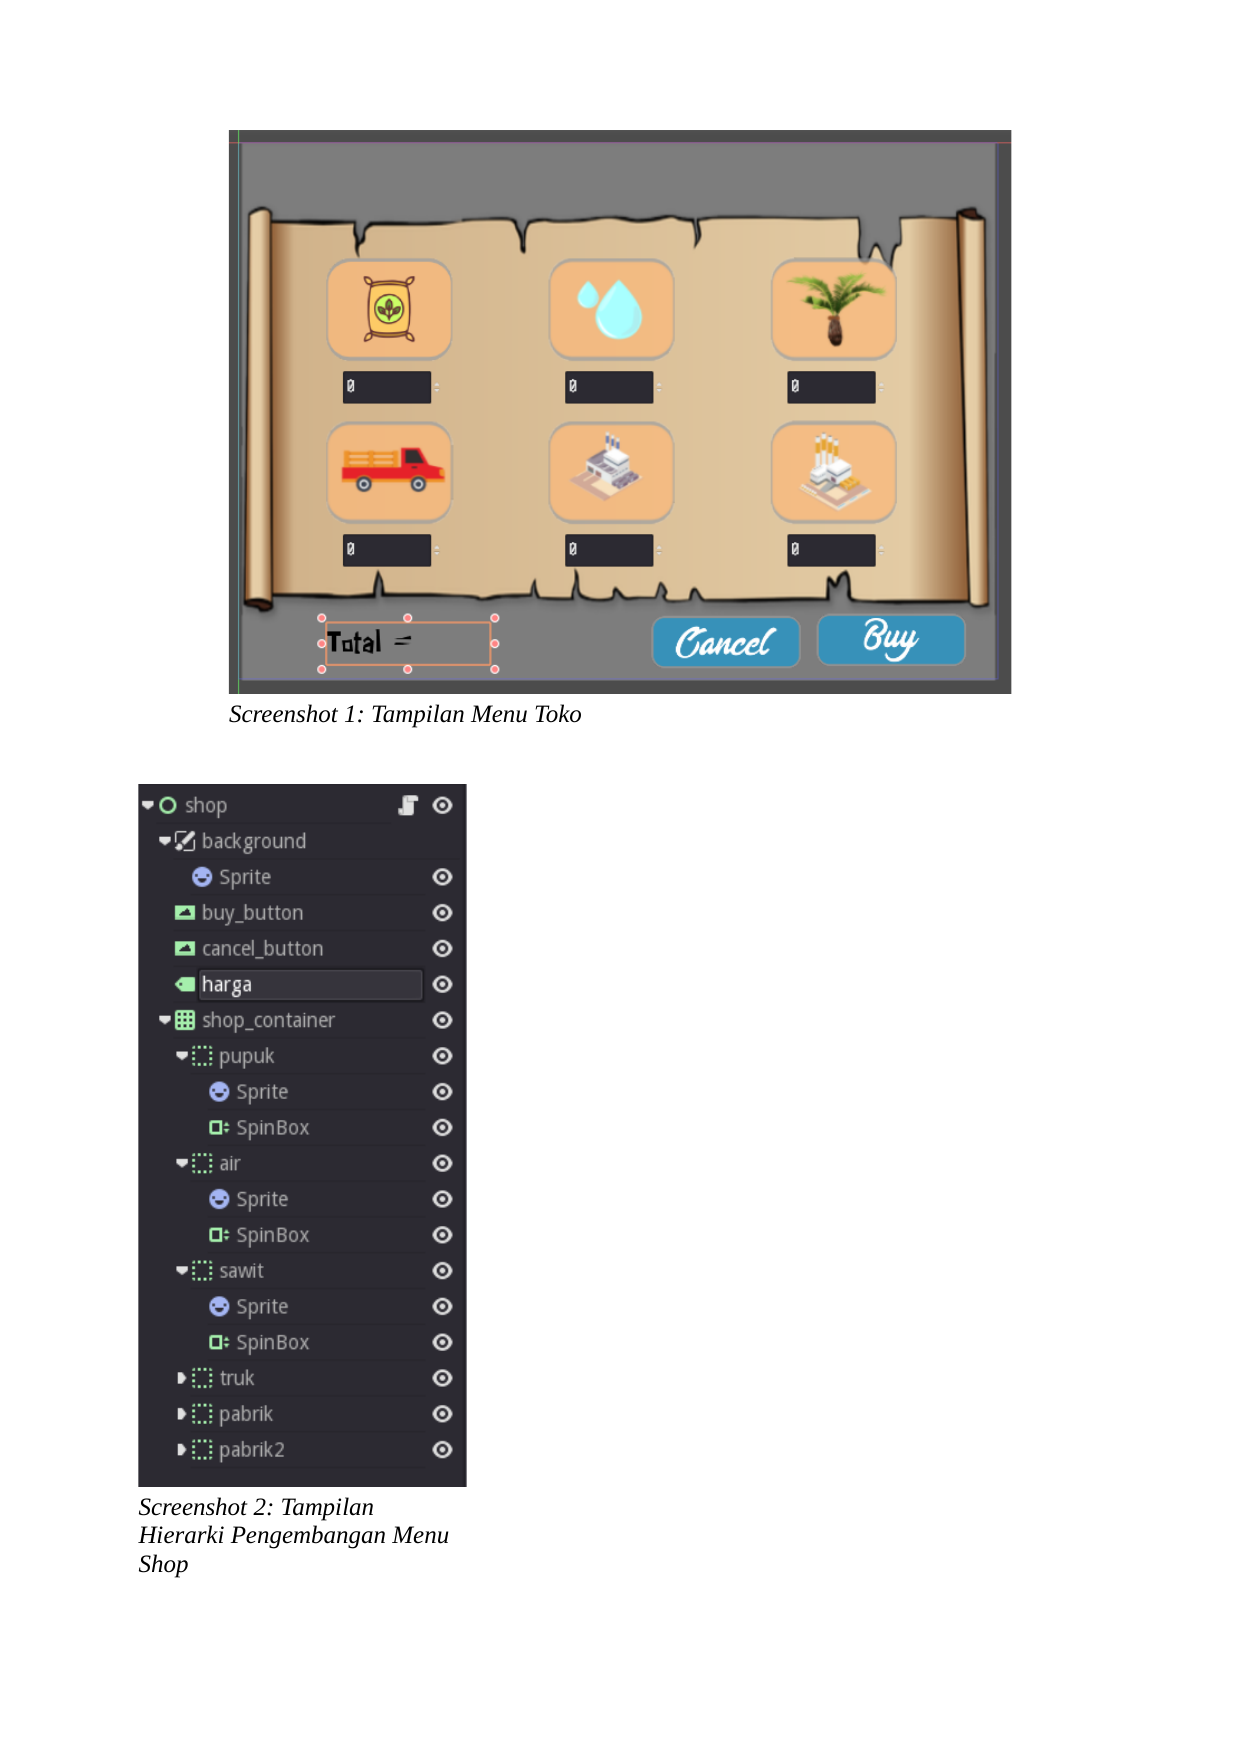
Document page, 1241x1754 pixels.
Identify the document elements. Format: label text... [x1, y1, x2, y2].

text Screenshot 1: Tampilan Menu Toko [229, 694, 1011, 728]
text Screenshot 2: Tampilan Hierarki Pengembangan Menu Shop [138, 1487, 467, 1578]
picture [138, 784, 467, 1487]
picture [228, 130, 1012, 694]
